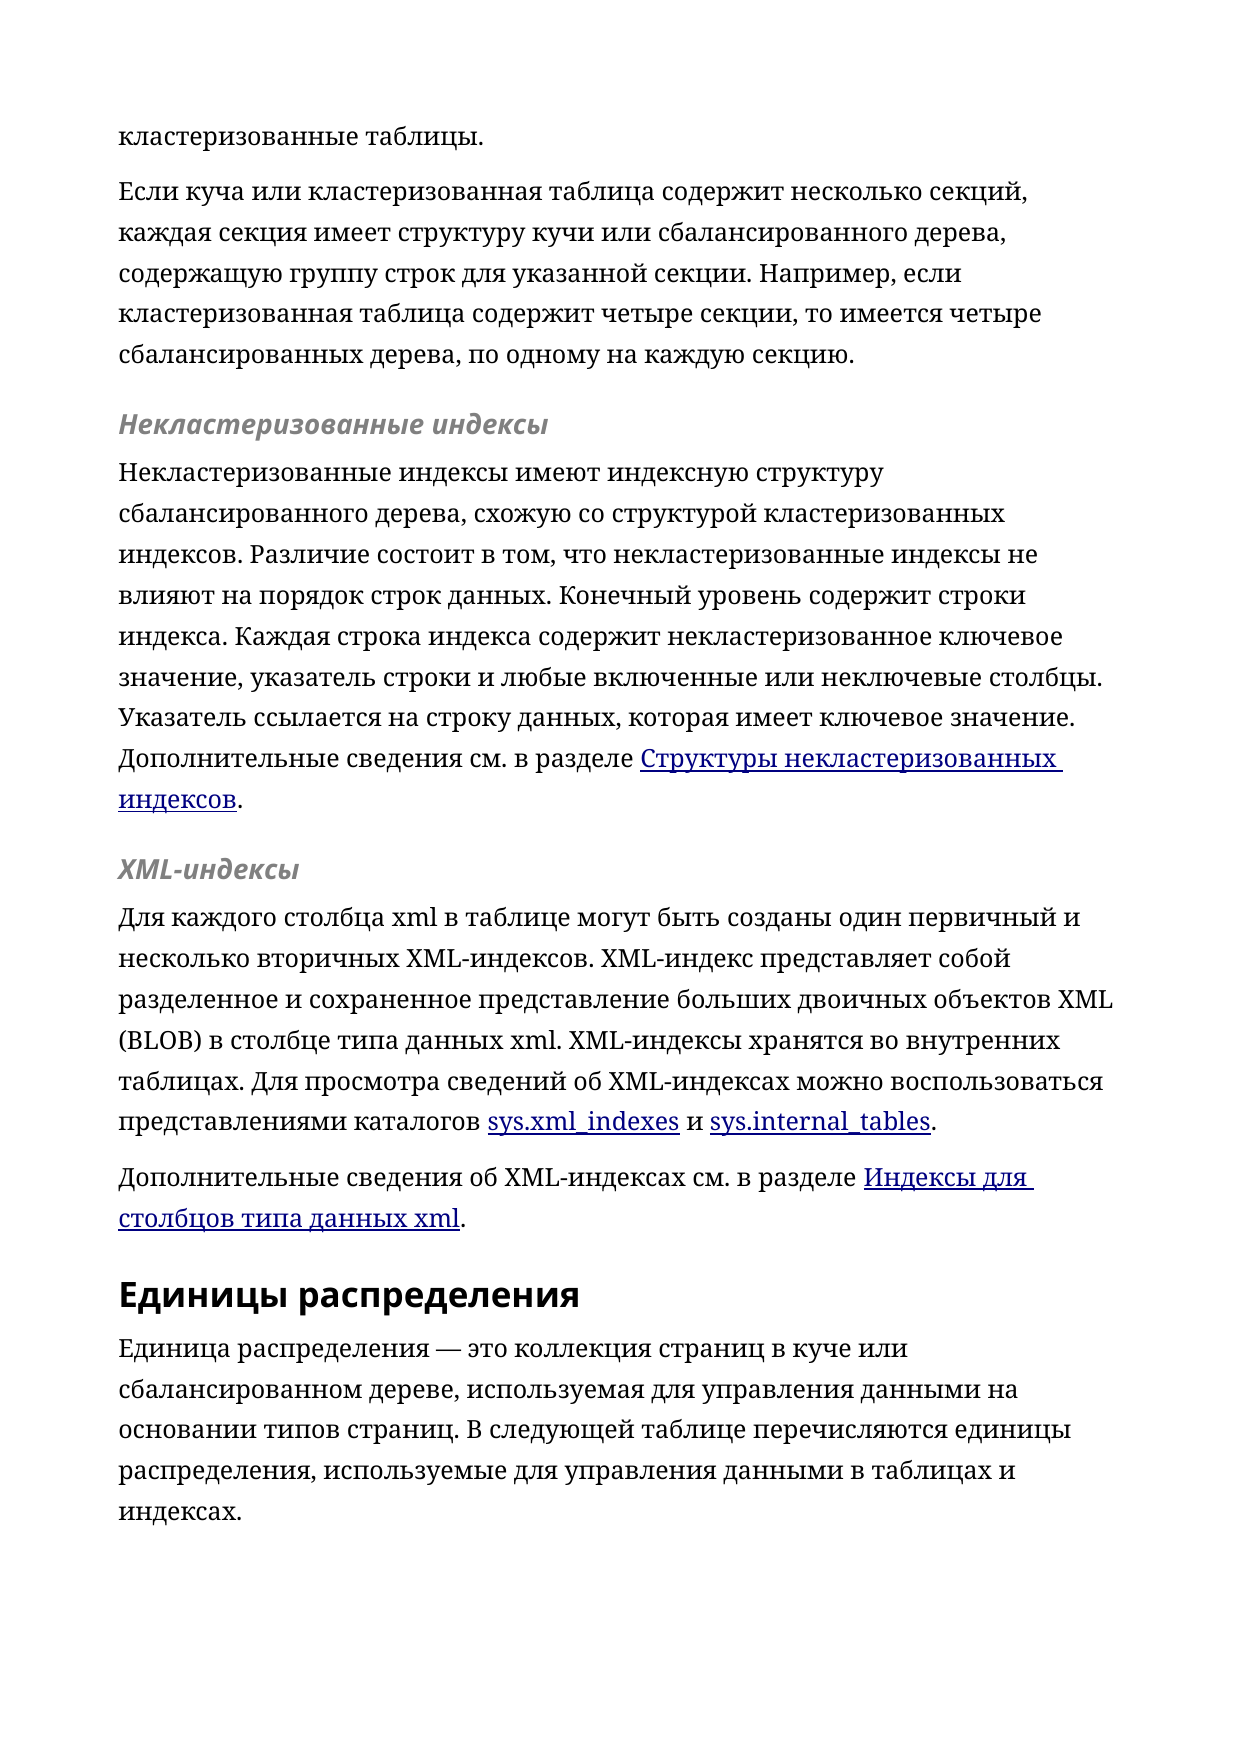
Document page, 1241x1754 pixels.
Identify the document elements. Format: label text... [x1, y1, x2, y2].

subtitle XML-индексы [118, 849, 1122, 887]
text Для каждого столбца xml в таблице могут быть созданы один первичный и несколько вторичных XML-индексов. XML-индекс представляет собой разделенное и сохраненное представление больших двоичных объектов XML (BLOB) в столбце типа данных xml. XML-индексы хранятся во внутренних таблицах. Для просмотра сведений об XML-индексах можно воспользоваться представлениями каталогов sys.xml_indexes и sys.internal_tables. [118, 900, 1122, 1138]
subtitle Некластеризованные индексы [118, 405, 1122, 442]
text Некластеризованные индексы имеют индексную структуру сбалансированного дерева, схожую со структурой кластеризованных индексов. Различие состоит в том, что некластеризованные индексы не влияют на порядок строк данных. Конечный уровень содержит строки индекса. Каждая строка индекса содержит некластеризованное ключевое значение, указатель строки и любые включенные или неключевые столбцы. Указатель ссылается на строку данных, которая имеет ключевое значение. Дополнительные сведения см. в разделе Структуры некластеризованных индексов. [118, 455, 1122, 816]
subtitle Единицы распределения [118, 1270, 1122, 1318]
text кластеризованные таблицы. [118, 118, 1122, 152]
text Единица распределения — это коллекция страниц в куче или сбалансированном дереве, используемая для управления данными на основании типов страниц. В следующей таблице перечисляются единицы распределения, используемые для управления данными в таблицах и индексах. [118, 1330, 1122, 1528]
text Если куча или кластеризованная таблица содержит несколько секций, каждая секция имеет структуру кучи или сбалансированного дерева, содержащую группу строк для указанной секции. Например, если кластеризованная таблица содержит четыре секции, то имеется четыре сбалансированных дерева, по одному на каждую секцию. [118, 173, 1122, 371]
text Дополнительные сведения об XML-индексах см. в разделе Индексы для столбцов типа данных xml. [118, 1159, 1122, 1234]
